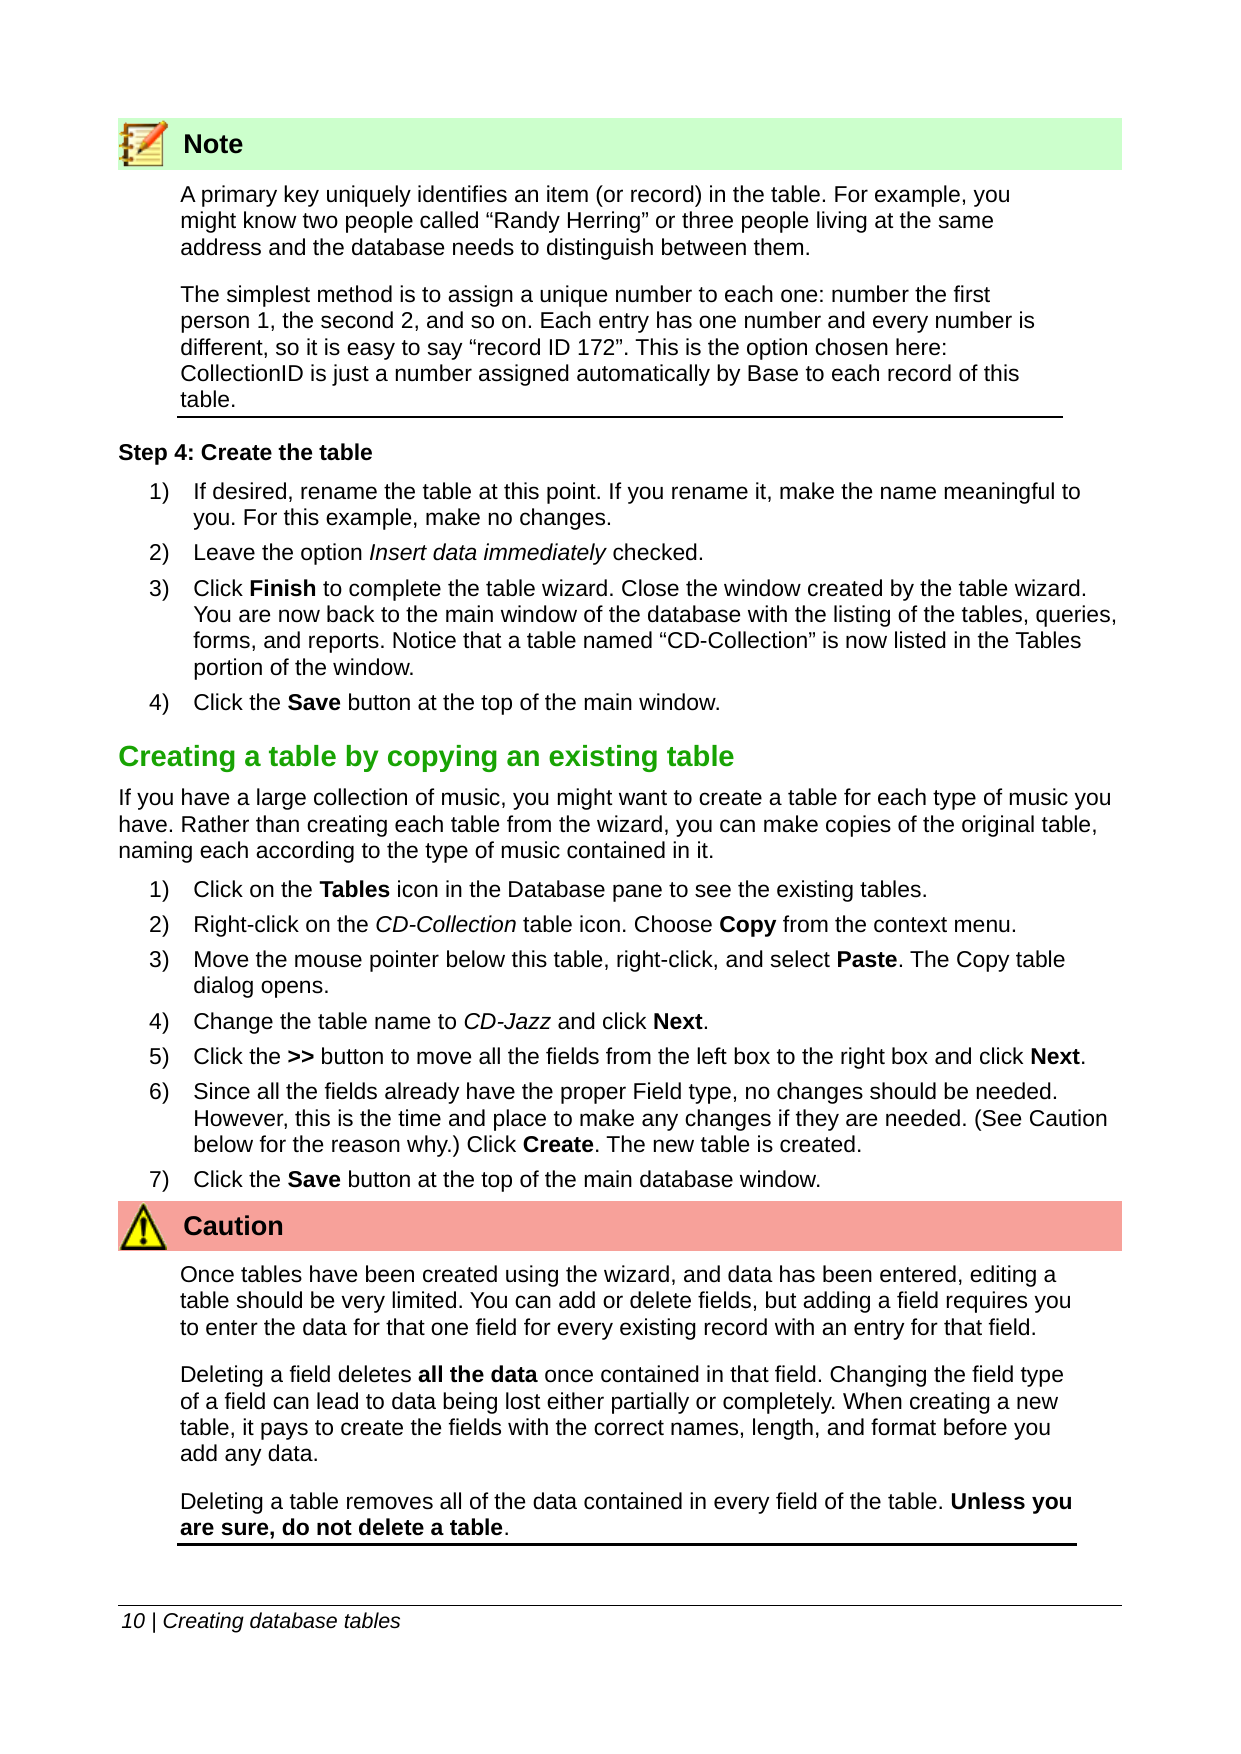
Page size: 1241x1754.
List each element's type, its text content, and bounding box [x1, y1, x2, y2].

list Change the table name to CD-Jazz and click Next. [169, 1008, 1122, 1034]
text The simplest method is to assign a unique number to each one: number the first person 1, the second 2, and so on. Each entry has one number and every number is different, so it is easy to say “record ID 172”. This is the option chosen here: CollectionID is just a number assigned automatically by Base to each record of this table. [177, 278, 1063, 416]
text Deleting a table removes all of the data contained in every field of the table. Unless you are sure, do not delete a table. [177, 1485, 1077, 1543]
text Step 4: Create the table [118, 439, 1122, 465]
list Click on the Tables icon in the Database pane to see the existing tables. [169, 876, 1122, 902]
list Leave the option Insert data immediately checked. [169, 539, 1122, 566]
text A primary key uniquely identifies an item (or record) in the table. For example, you might know two people called “Randy Herring” or three people living at the same address and the database needs to distinguish between them. [177, 178, 1063, 260]
subtitle Note [118, 118, 1122, 170]
list Move the mouse pointer below this table, right-click, and select Paste. The Copy table dialog opens. [169, 946, 1122, 999]
list Click Finish to complete the table wizard. Close the window created by the table wizard. You are now back to the main window of the database with the listing of the tables, queries, forms, and reports. Notice that a table named “CD-Collection” is now listed in the Tables portion of the window. [169, 574, 1122, 680]
text Deleting a field deletes all the data once contained in that field. Changing the field type of a field can lead to data being lost either partially or completely. When creating a new table, it pays to create the fields with the correct names, length, and format before you add any data. [177, 1358, 1077, 1467]
list Click the Save button at the top of the main database window. [169, 1166, 1122, 1192]
picture [119, 119, 170, 170]
text If you have a large collection of music, you might want to create a table for each type of music you have. Rather than creating each table from the wizard, you can make copies of the original table, naming each according to the type of music contained in it. [118, 784, 1122, 863]
list Click the >> button to move all the fields from the left box to the right box and click Next. [169, 1043, 1122, 1069]
subtitle Creating a table by copying an existing table [118, 739, 1122, 772]
list Right-click on the CD-Collection table icon. Choose Copy from the context menu. [169, 911, 1122, 937]
text Once tables have been created using the wizard, and data has been entered, editing a table should be very limited. You can add or delete fields, but adding a field requires you to enter the data for that one field for every existing record with an entry for that field. [177, 1258, 1077, 1340]
list If desired, rename the table at this point. If you rename it, make the name meaningful to you. For this example, make no changes. [169, 478, 1122, 531]
picture [119, 1202, 167, 1250]
list Click the Save button at the top of the main window. [169, 689, 1122, 715]
subtitle Caution [118, 1201, 1122, 1251]
list Since all the fields already have the proper Field type, no changes should be needed. However, this is the time and place to make any changes if they are needed. (See Caution below for the reason why.) Click Create. The new table is created. [169, 1078, 1122, 1157]
